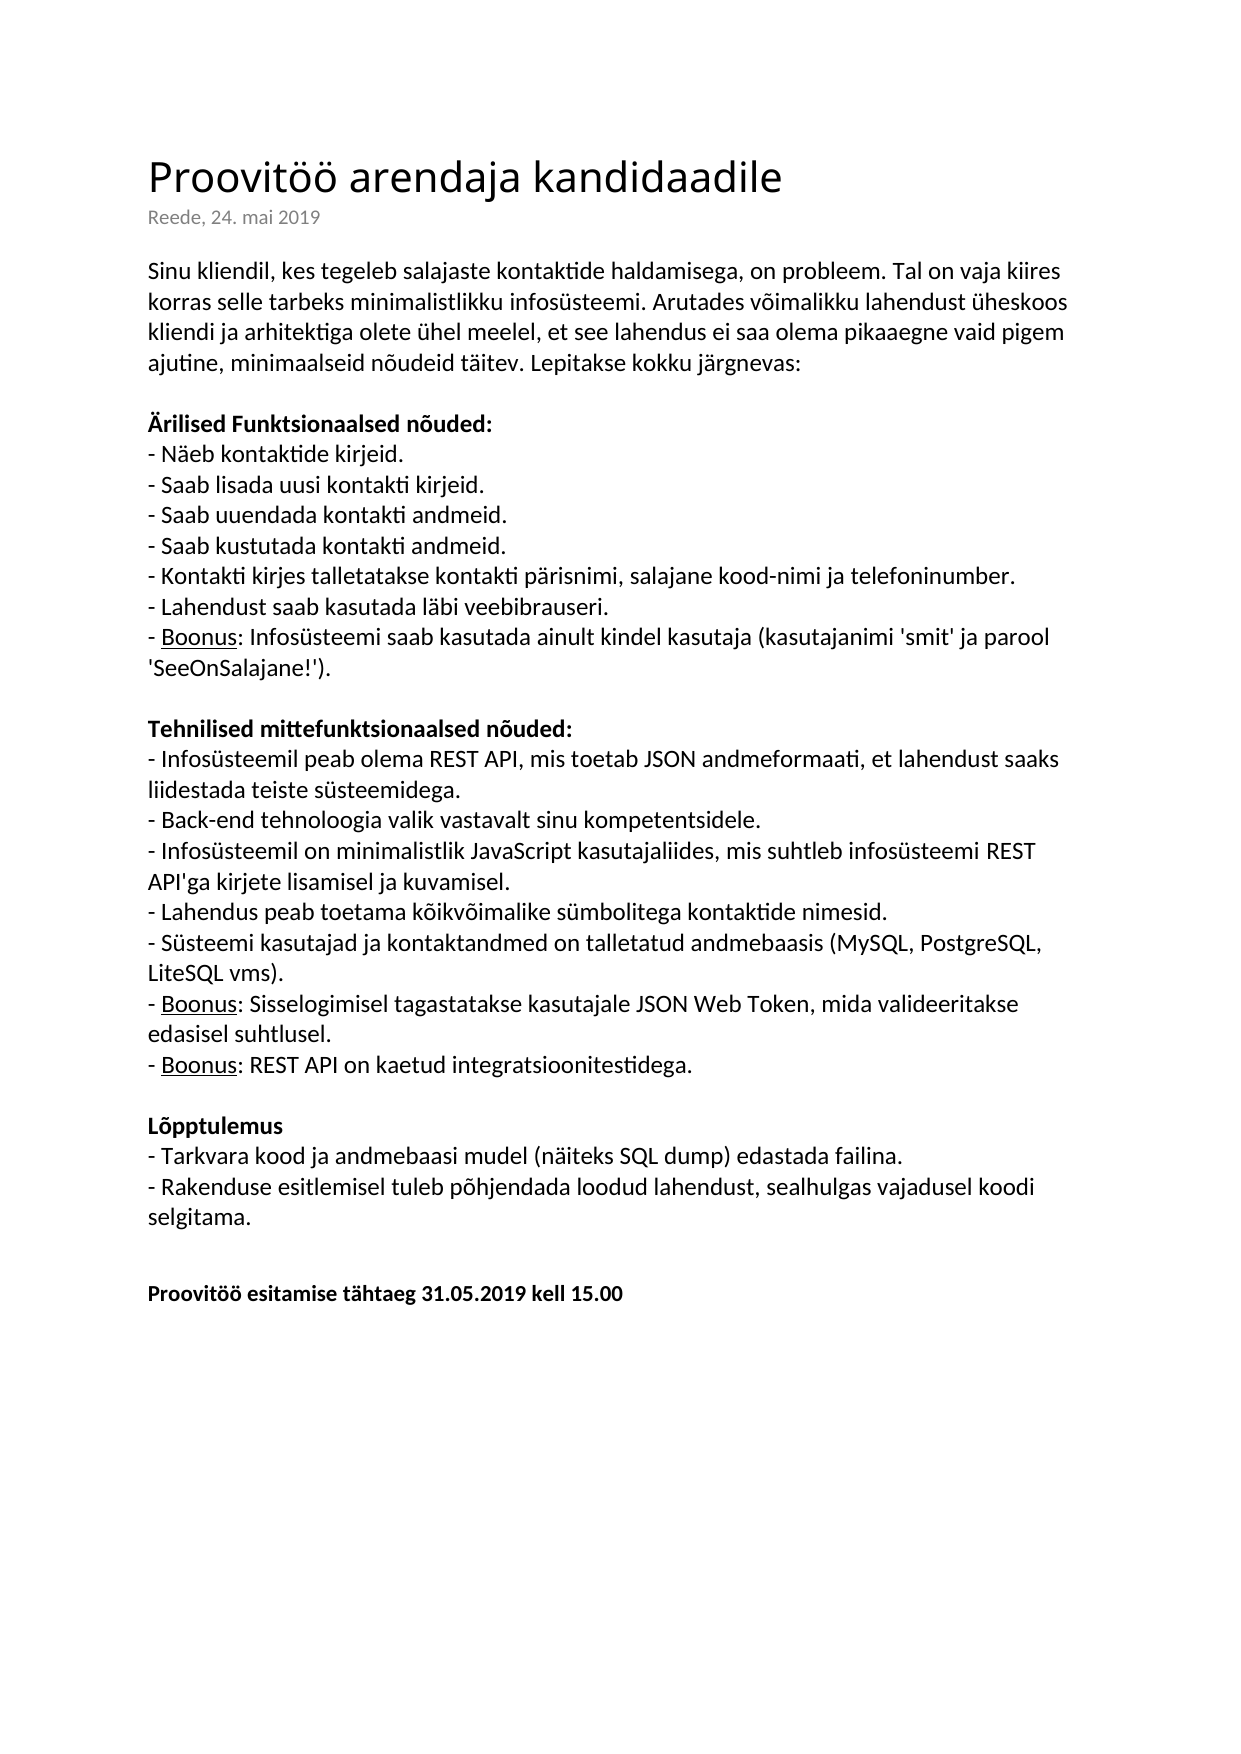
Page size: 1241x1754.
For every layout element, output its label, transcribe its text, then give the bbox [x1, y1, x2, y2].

text - Saab uuendada kontakti andmeid. [148, 499, 1093, 530]
text Ärilised Funktsionaalsed nõuded: [148, 408, 1093, 438]
text - Infosüsteemil peab olema REST API, mis toetab JSON andmeformaati, et lahendust saaks liidestada teiste süsteemidega. [148, 743, 1093, 804]
text - Rakenduse esitlemisel tuleb põhjendada loodud lahendust, sealhulgas vajadusel koodi selgitama. [148, 1171, 1093, 1232]
text - Boonus: REST API on kaetud integratsioonitestidega. [148, 1049, 1093, 1079]
text - Saab lisada uusi kontakti kirjeid. [148, 469, 1093, 499]
text Sinu kliendil, kes tegeleb salajaste kontaktide haldamisega, on probleem. Tal on vaja kiires korras selle tarbeks minimalistlikku infosüsteemi. Arutades võimalikku lahendust üheskoos kliendi ja arhitektiga olete ühel meelel, et see lahendus ei saa olema pikaaegne vaid pigem ajutine, minimaalseid nõudeid täitev. Lepitakse kokku järgnevas: [148, 255, 1093, 377]
text - Boonus: Sisselogimisel tagastatakse kasutajale JSON Web Token, mida valideeritakse edasisel suhtlusel. [148, 988, 1093, 1049]
text - Saab kustutada kontakti andmeid. [148, 530, 1093, 560]
text Proovitöö esitamise tähtaeg 31.05.2019 kell 15.00 [148, 1279, 1093, 1307]
text - Back-end tehnoloogia valik vastavalt sinu kompetentsidele. [148, 804, 1093, 835]
text - Lahendus peab toetama kõikvõimalike sümbolitega kontaktide nimesid. [148, 896, 1093, 927]
text - Tarkvara kood ja andmebaasi mudel (näiteks SQL dump) edastada failina. [148, 1140, 1093, 1171]
text - Boonus: Infosüsteemi saab kasutada ainult kindel kasutaja (kasutajanimi 'smit' ja parool 'SeeOnSalajane!'). [148, 621, 1093, 682]
text Proovitöö arendaja kandidaadile [148, 148, 1093, 204]
text - Lahendust saab kasutada läbi veebibrauseri. [148, 591, 1093, 621]
text Lõpptulemus [148, 1110, 1093, 1140]
text - Näeb kontaktide kirjeid. [148, 438, 1093, 469]
text - Infosüsteemil on minimalistlik JavaScript kasutajaliides, mis suhtleb infosüsteemi REST API'ga kirjete lisamisel ja kuvamisel. [148, 835, 1093, 896]
text - Süsteemi kasutajad ja kontaktandmed on talletatud andmebaasis (MySQL, PostgreSQL, LiteSQL vms). [148, 927, 1093, 988]
text Tehnilised mittefunktsionaalsed nõuded: [148, 713, 1093, 743]
text Reede, 24. mai 2019 [148, 204, 1093, 230]
text - Kontakti kirjes talletatakse kontakti pärisnimi, salajane kood-nimi ja telefoninumber. [148, 560, 1093, 591]
